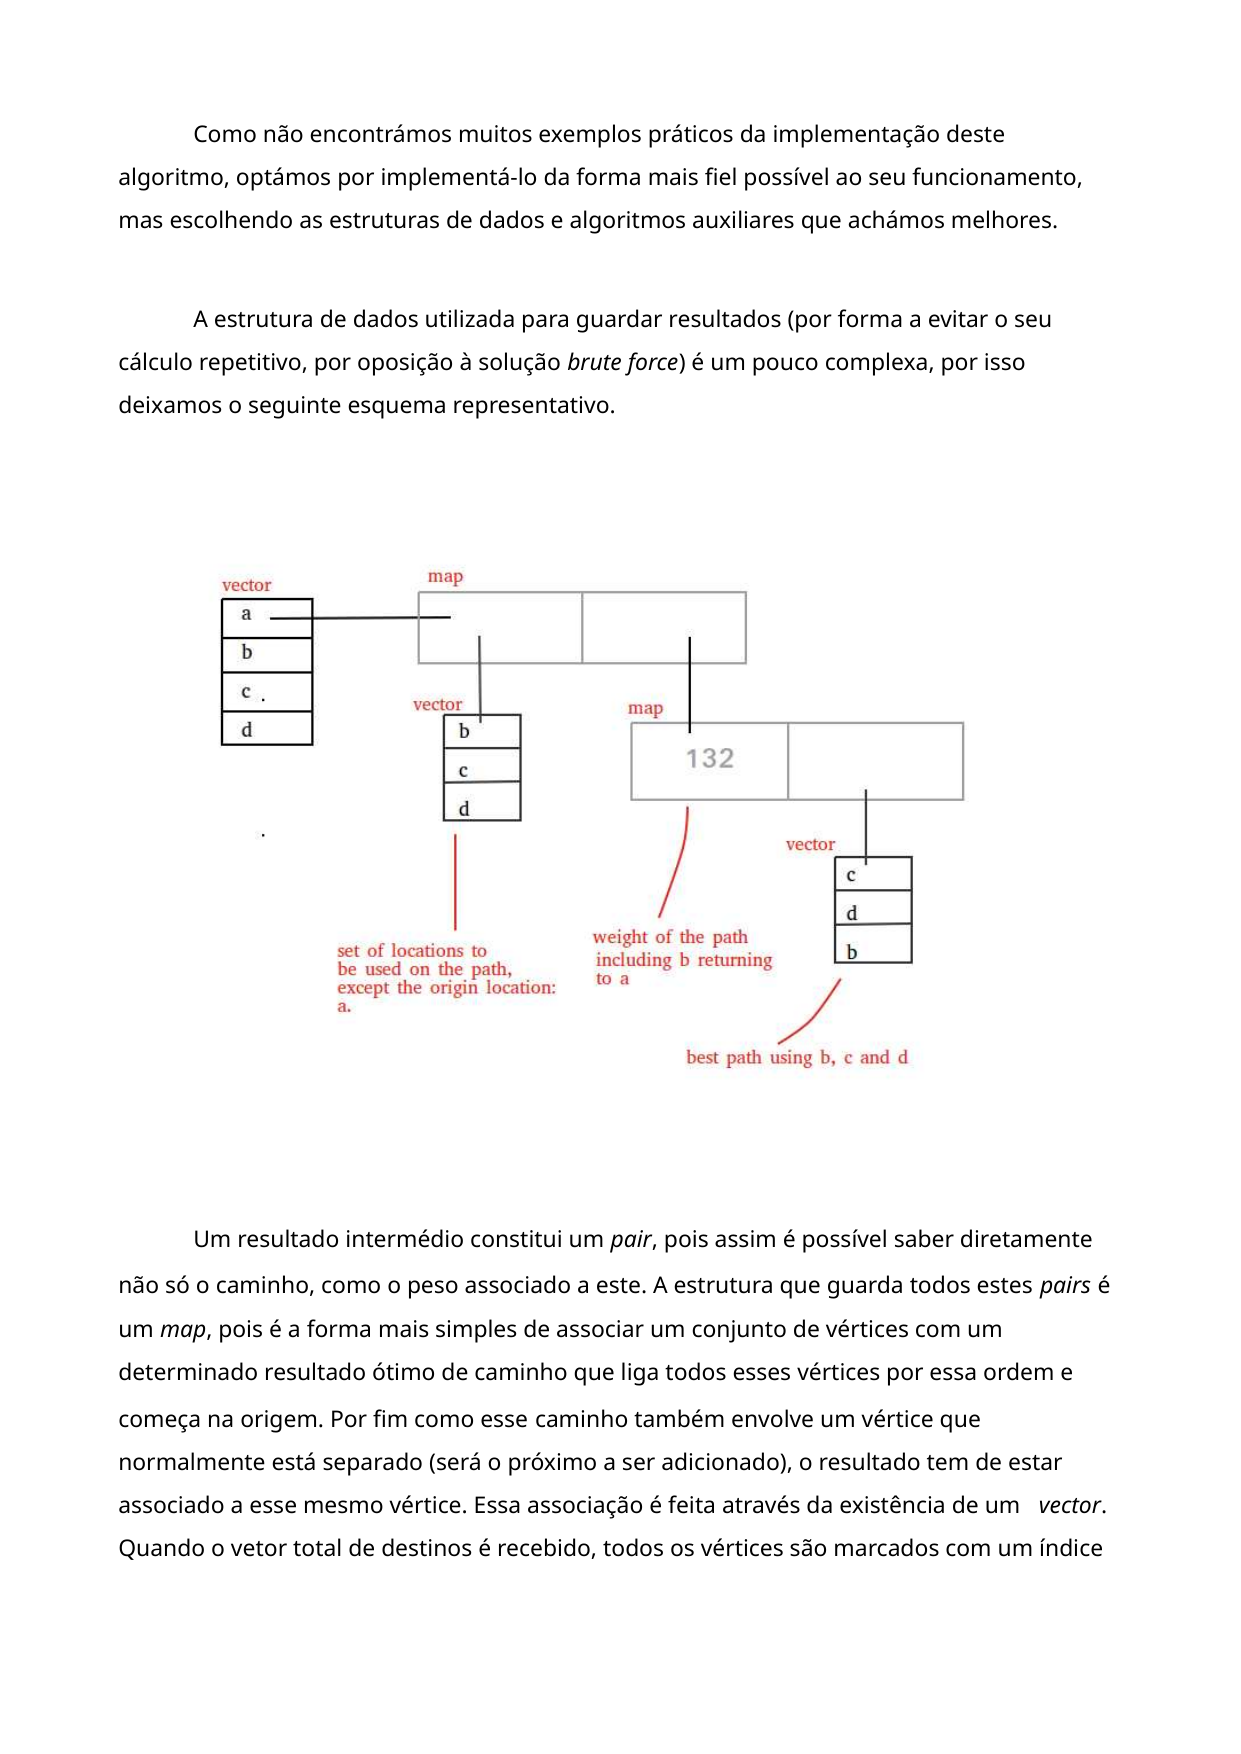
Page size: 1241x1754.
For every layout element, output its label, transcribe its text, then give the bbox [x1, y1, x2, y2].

picture [118, 473, 1033, 1161]
text Como não encontrámos muitos exemplos práticos da implementação deste algoritmo, optámos por implementá-lo da forma mais fiel possível ao seu funcionamento, mas escolhendo as estruturas de dados e algoritmos auxiliares que achámos melhores. [118, 118, 1122, 236]
text Um resultado intermédio constitui um pair, pois assim é possível saber diretamente não só o caminho, como o peso associado a este. A estrutura que guarda todos estes pairs é um map, pois é a forma mais simples de associar um conjunto de vértices com um determinado resultado ótimo de caminho que liga todos esses vértices por essa ordem e começa na origem. Por fim como esse caminho também envolve um vértice que normalmente está separado (será o próximo a ser adicionado), o resultado tem de estar associado a esse mesmo vértice. Essa associação é feita através da existência de um vector. Quando o vetor total de destinos é recebido, todos os vértices são marcados com um índice [118, 1223, 1122, 1564]
text A estrutura de dados utilizada para guardar resultados (por forma a evitar o seu cálculo repetitivo, por oposição à solução brute force) é um pouco complexa, por isso deixamos o seguinte esquema representativo. [118, 303, 1122, 420]
